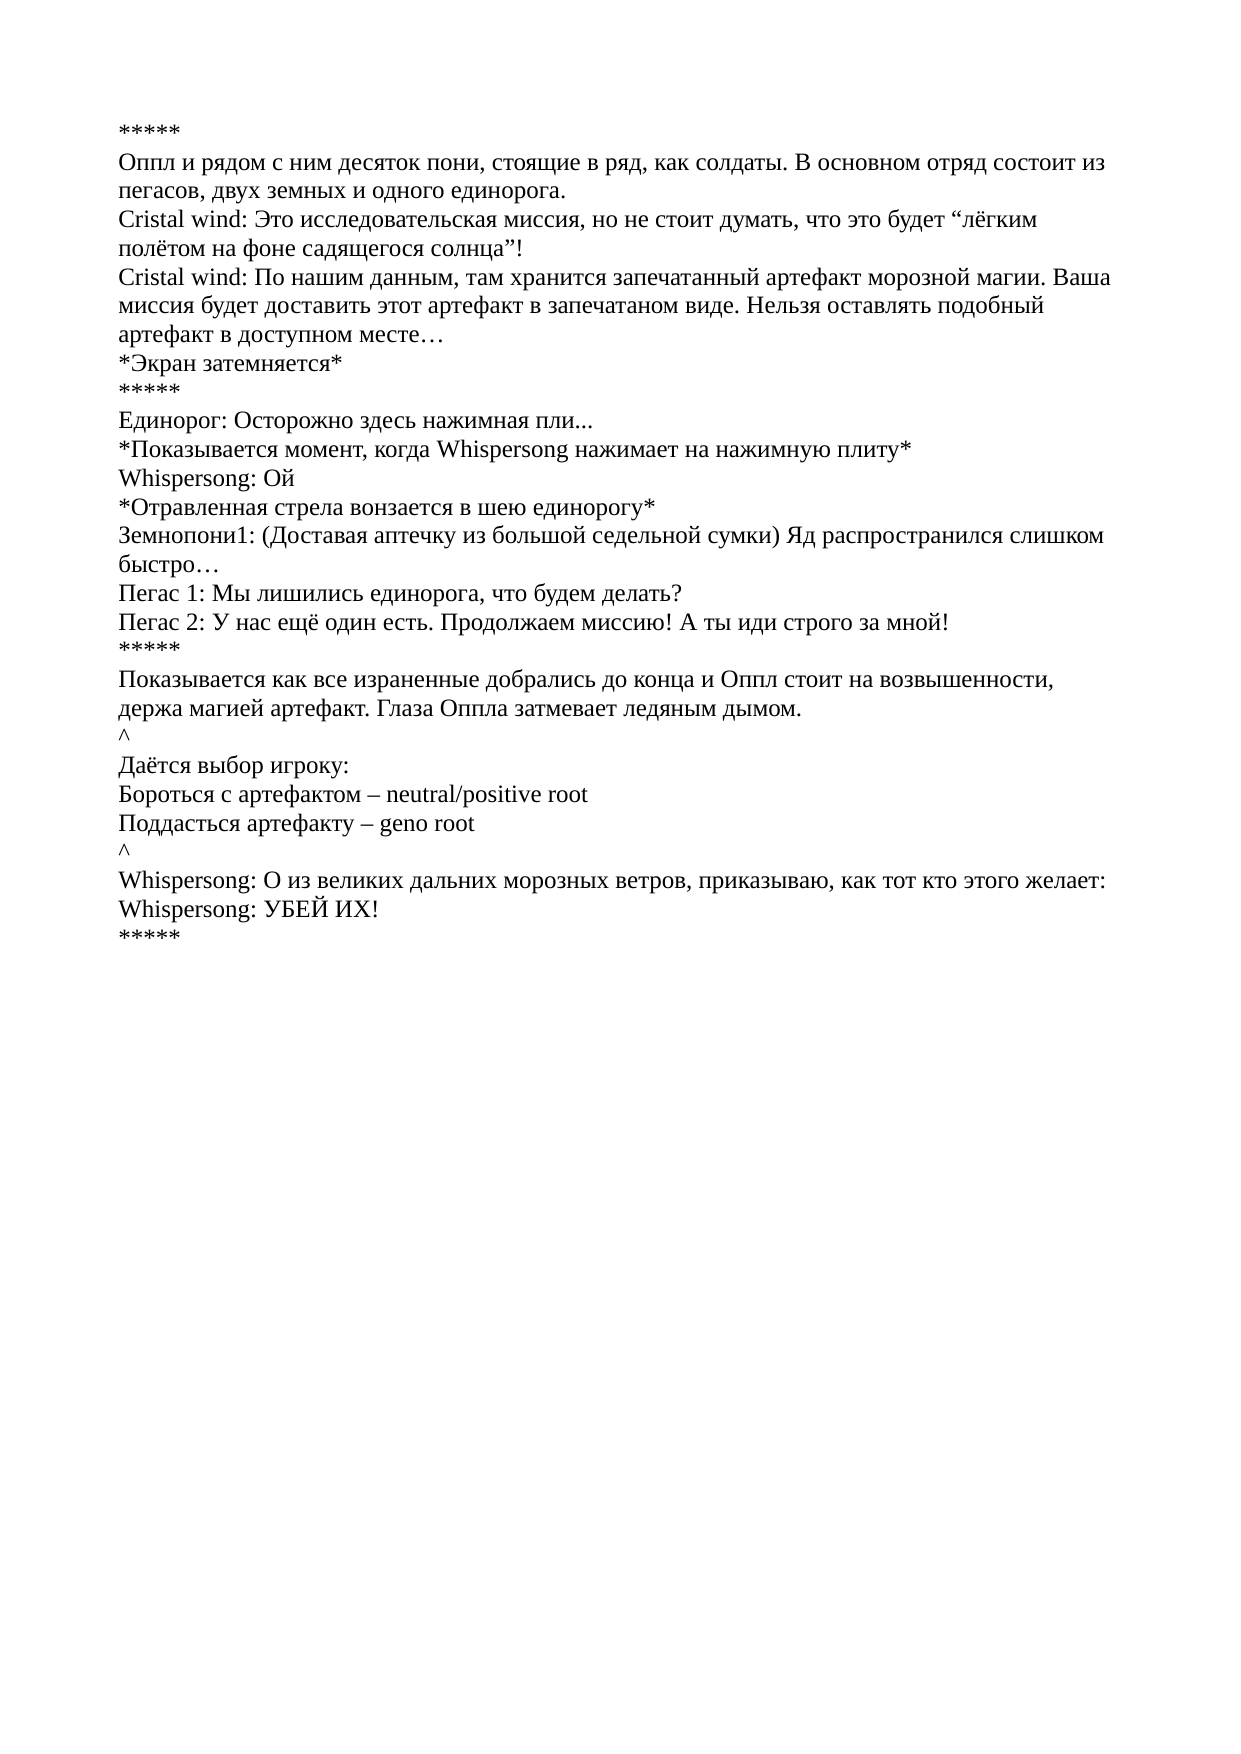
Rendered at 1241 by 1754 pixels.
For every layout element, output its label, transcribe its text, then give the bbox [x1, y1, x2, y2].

text *Экран затемняется* [118, 348, 1122, 377]
text ^ [118, 837, 1122, 866]
text Пегас 1: Мы лишились единорога, что будем делать? [118, 578, 1122, 607]
text Whispersong: Ой [118, 463, 1122, 492]
text Cristal wind: Это исследовательская миссия, но не стоит думать, что это будет “лёгким полётом на фоне садящегося солнца”! [118, 204, 1122, 262]
text *Отравленная стрела вонзается в шею единорогу* [118, 492, 1122, 521]
text Cristal wind: По нашим данным, там хранится запечатанный артефакт морозной магии. Ваша миссия будет доставить этот артефакт в запечатаном виде. Нельзя оставлять подобный артефакт в доступном месте… [118, 262, 1122, 348]
text Поддасться артефакту – geno root [118, 808, 1122, 837]
text ^ [118, 722, 1122, 751]
text ***** [118, 636, 1122, 664]
text Земнопони1: (Доставая аптечку из большой седельной сумки) Яд распространился слишком быстро… [118, 521, 1122, 578]
text Пегас 2: У нас ещё один есть. Продолжаем миссию! А ты иди строго за мной! [118, 607, 1122, 636]
text *Показывается момент, когда Whispersong нажимает на нажимную плиту* [118, 434, 1122, 463]
text Единорог: Осторожно здесь нажимная пли... [118, 406, 1122, 434]
text ***** [118, 118, 1122, 147]
text ***** [118, 923, 1122, 952]
text Бороться с артефактом – neutral/positive root [118, 779, 1122, 808]
text Whispersong: О из великих дальних морозных ветров, приказываю, как тот кто этого желает: Whispersong: УБЕЙ ИХ! [118, 866, 1122, 923]
text ***** [118, 377, 1122, 406]
text Даётся выбор игроку: [118, 751, 1122, 779]
text Оппл и рядом с ним десяток пони, стоящие в ряд, как солдаты. В основном отряд состоит из пегасов, двух земных и одного единорога. [118, 147, 1122, 204]
text Показывается как все израненные добрались до конца и Оппл стоит на возвышенности, держа магией артефакт. Глаза Оппла затмевает ледяным дымом. [118, 664, 1122, 722]
